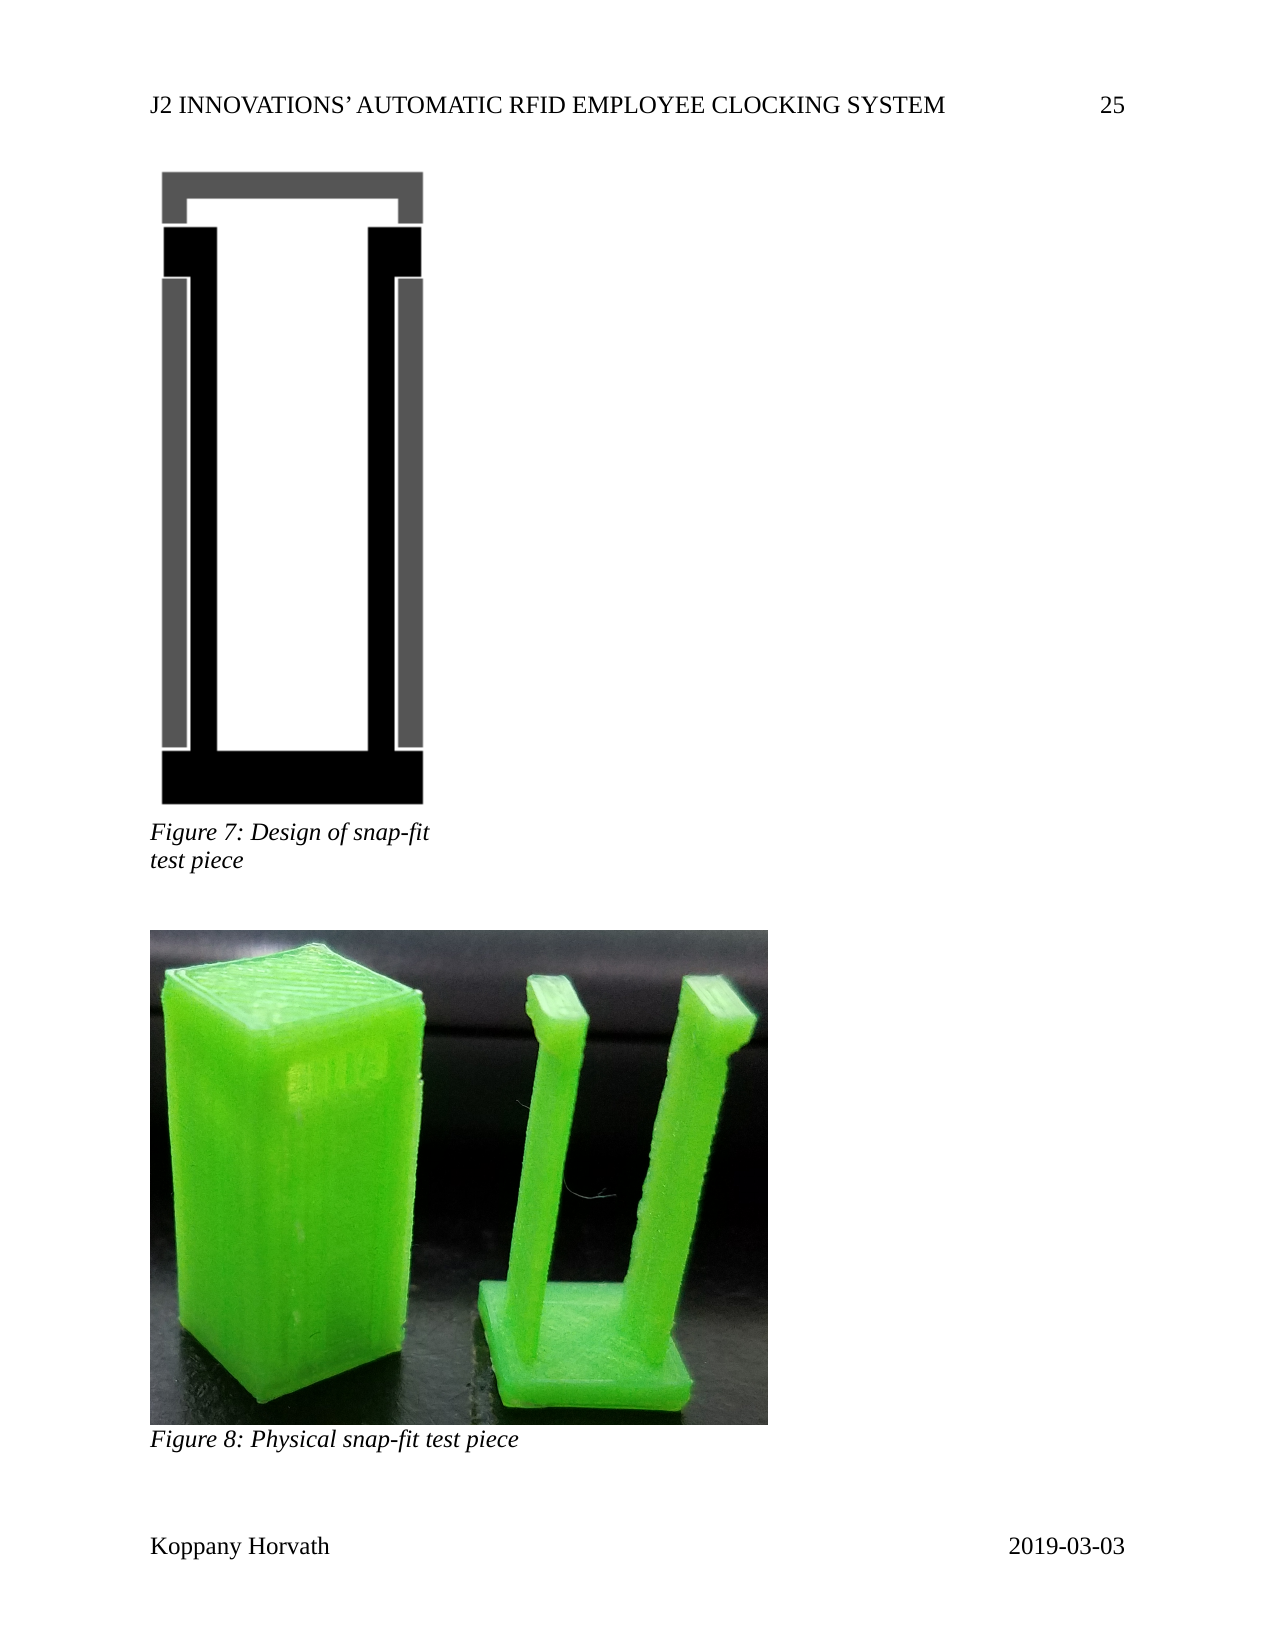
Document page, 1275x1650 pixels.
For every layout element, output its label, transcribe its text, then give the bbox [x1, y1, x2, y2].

picture [150, 160, 434, 817]
picture [150, 930, 768, 1425]
text Figure 8: Physical snap-fit test piece [150, 1425, 768, 1453]
text Figure 7: Design of snap-fit test piece [150, 817, 434, 874]
